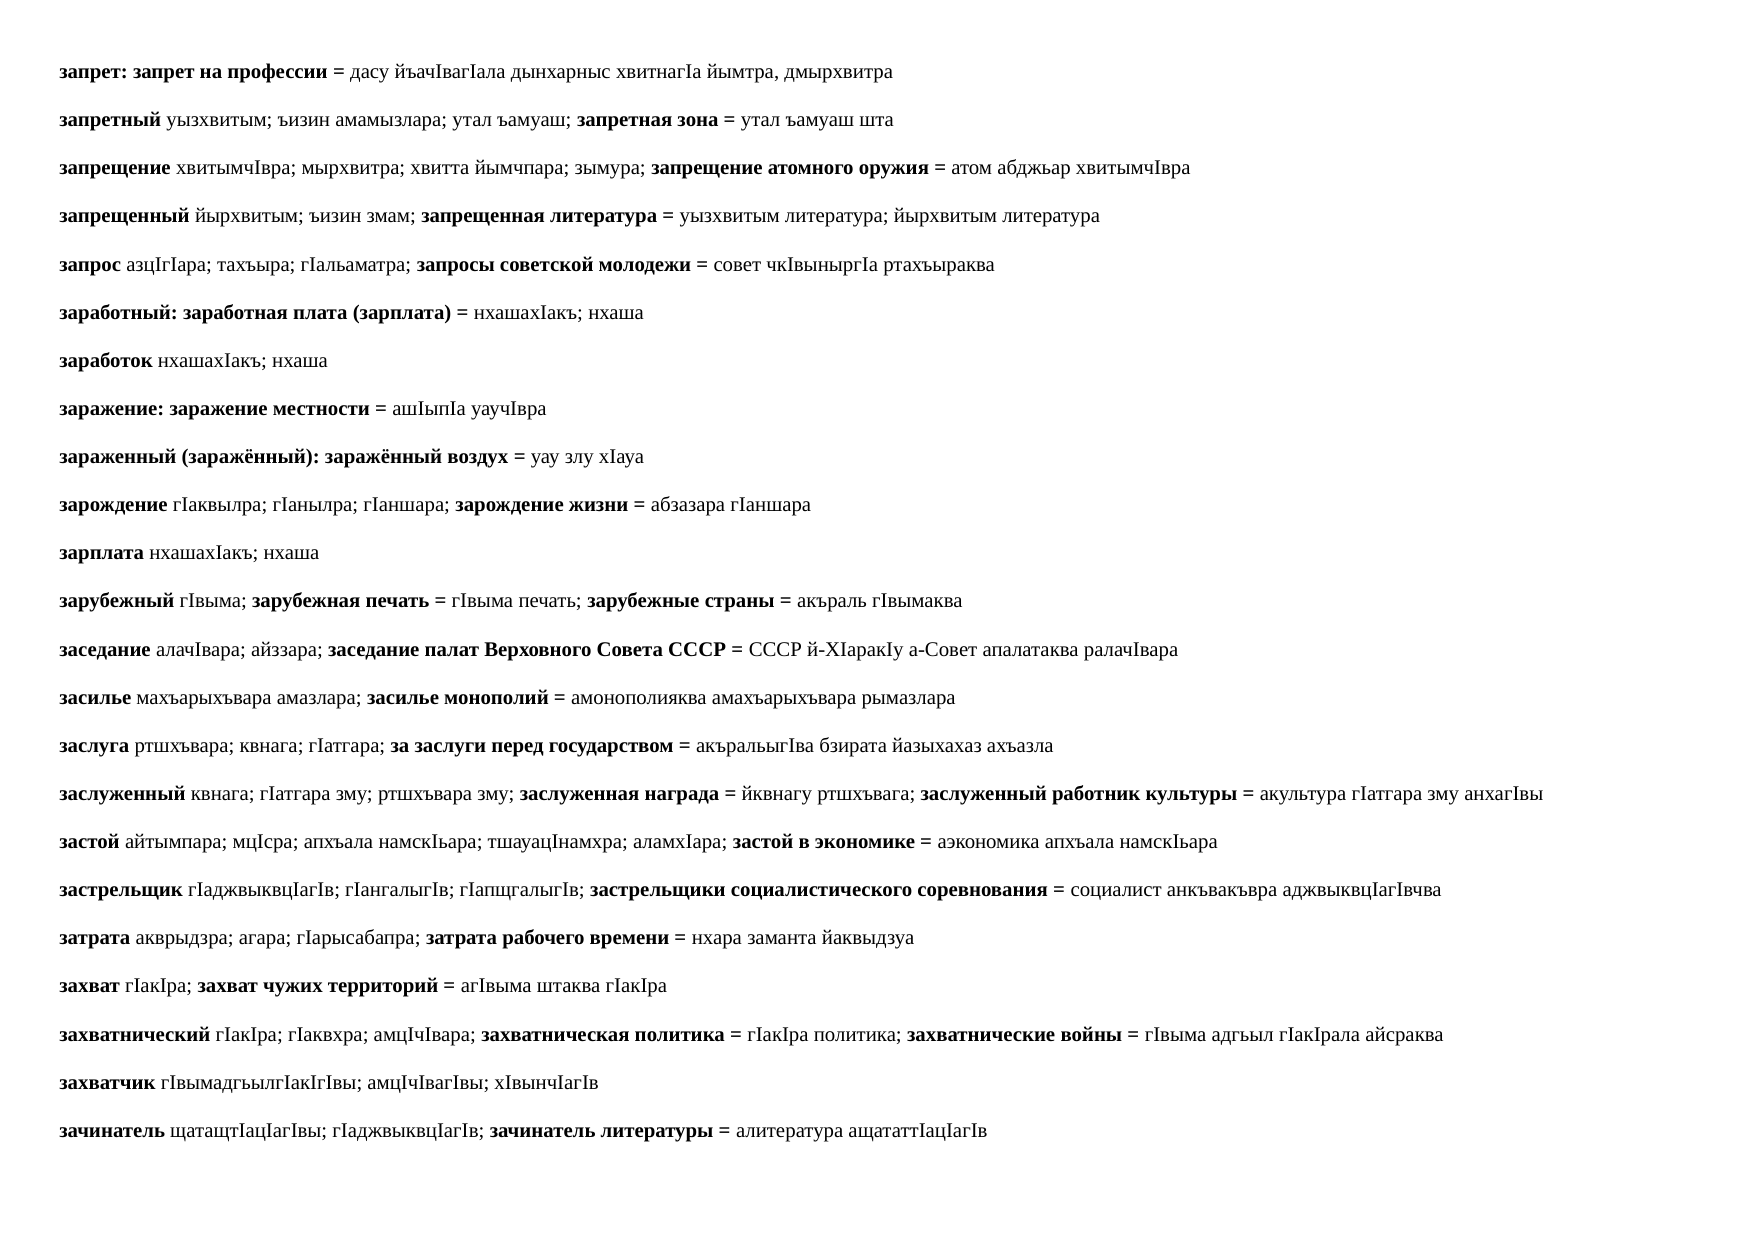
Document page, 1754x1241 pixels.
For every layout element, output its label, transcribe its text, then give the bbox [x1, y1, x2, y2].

text заработный: заработная плата (зарплата) = нхашахIакъ; нхаша [59, 300, 1695, 324]
text зараженный (заражённый): заражённый воздух = уау злу хIауа [59, 444, 1695, 468]
text застой айтымпара; мцIсра; апхъала намскIьара; тшауацIнамхра; аламхIара; застой в экономике = аэкономика апхъала намскIьара [59, 829, 1695, 853]
text заслуга ртшхъвара; квнага; гIатгара; за заслуги перед государством = акъральыгIва бзирата йазыхахаз ахъазла [59, 733, 1695, 757]
text заслуженный квнага; гIатгара зму; ртшхъвара зму; заслуженная награда = йквнагу ртшхъвага; заслуженный работник культуры = акультура гIатгара зму анхагIвы [59, 781, 1695, 805]
text затрата акврыдзра; агара; гIарысабапра; затрата рабочего времени = нхара заманта йаквыдзуа [59, 925, 1695, 949]
text зачинатель щатащтIацIагIвы; гIаджвыквцIагIв; зачинатель литературы = алитература ащататтIацIагIв [59, 1118, 1695, 1142]
text засилье махъарыхъвара амазлара; засилье монополий = амонополияква амахъарыхъвара рымазлара [59, 685, 1695, 709]
text захват гIакIра; захват чужих территорий = агIвыма штаква гIакIра [59, 973, 1695, 997]
text застрельщик гIаджвыквцIагIв; гIангалыгIв; гIапщгалыгIв; застрельщики социалистического соревнования = социалист анкъвакъвра аджвыквцIагIвчва [59, 877, 1695, 901]
text зарплата нхашахIакъ; нхаша [59, 540, 1695, 564]
text зарождение гIаквылра; гIанылра; гIаншара; зарождение жизни = абзазара гIаншара [59, 492, 1695, 516]
text запретный уызхвитым; ъизин амамызлара; утал ъамуаш; запретная зона = утал ъамуаш шта [59, 107, 1695, 131]
text захватчик гIвымадгьылгIакIгIвы; амцIчIвагIвы; хIвынчIагIв [59, 1070, 1695, 1094]
text заражение: заражение местности = ашIыпIа уаучIвра [59, 396, 1695, 420]
text запрет: запрет на профессии = дасу йъачIвагIала дынхарныс хвитнагIа йымтра, дмырхвитра [59, 59, 1695, 83]
text захватнический гIакIра; гIаквхра; амцIчIвара; захватническая политика = гIакIра политика; захватнические войны = гIвыма адгьыл гIакIрала айсраква [59, 1022, 1695, 1046]
text заседание алачIвара; айззара; заседание палат Верховного Совета СССР = СССР й-ХIаракIу а-Совет апалатаква ралачIвара [59, 637, 1695, 661]
text запрещение хвитымчIвра; мырхвитра; хвитта йымчпара; зымура; запрещение атомного оружия = атом абджьар хвитымчIвра [59, 155, 1695, 179]
text запрещенный йырхвитым; ъизин змам; запрещенная литература = уызхвитым литература; йырхвитым литература [59, 203, 1695, 227]
text запрос азцIгIара; тахъыра; гIальаматра; запросы советской молодежи = совет чкIвыныргIа ртахъыраква [59, 252, 1695, 276]
text заработок нхашахIакъ; нхаша [59, 348, 1695, 372]
text зарубежный гIвыма; зарубежная печать = гIвыма печать; зарубежные страны = акъраль гIвымаква [59, 588, 1695, 612]
